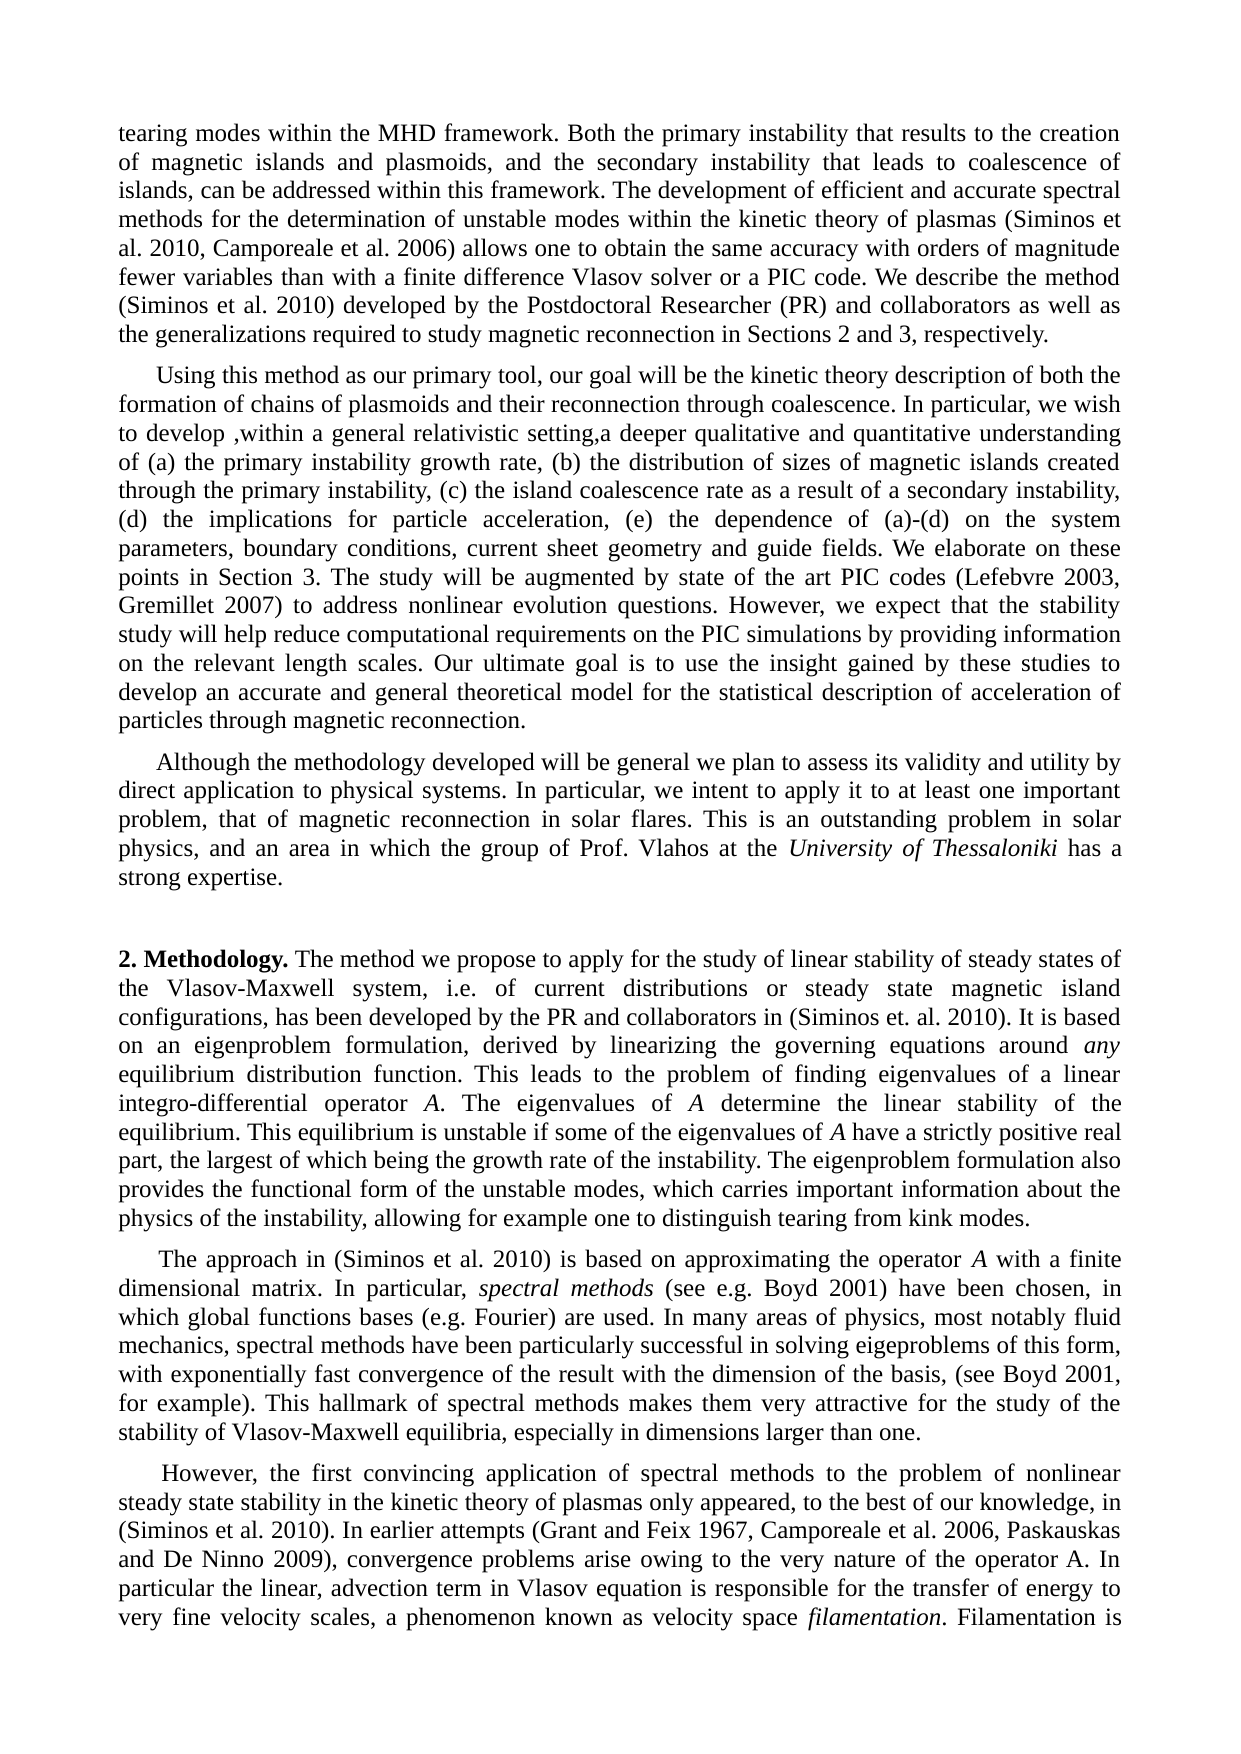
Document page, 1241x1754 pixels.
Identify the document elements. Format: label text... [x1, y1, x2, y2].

text tearing modes within the MHD framework. Both the primary instability that results to the creation of magnetic islands and plasmoids, and the secondary instability that leads to coalescence of islands, can be addressed within this framework. The development of efficient and accurate spectral methods for the determination of unstable modes within the kinetic theory of plasmas (Siminos et al. 2010, Camporeale et al. 2006) allows one to obtain the same accuracy with orders of magnitude fewer variables than with a finite difference Vlasov solver or a PIC code. We describe the method (Siminos et al. 2010) developed by the Postdoctoral Researcher (PR) and collaborators as well as the generalizations required to study magnetic reconnection in Sections 2 and 3, respectively. [118, 118, 1122, 348]
text Using this method as our primary tool, our goal will be the kinetic theory description of both the formation of chains of plasmoids and their reconnection through coalescence. In particular, we wish to develop ,within a general relativistic setting,a deeper qualitative and quantitative understanding of (a) the primary instability growth rate, (b) the distribution of sizes of magnetic islands created through the primary instability, (c) the island coalescence rate as a result of a secondary instability, (d) the implications for particle acceleration, (e) the dependence of (a)-(d) on the system parameters, boundary conditions, current sheet geometry and guide fields. We elaborate on these points in Section 3. The study will be augmented by state of the art PIC codes (Lefebvre 2003, Gremillet 2007) to address nonlinear evolution questions. However, we expect that the stability study will help reduce computational requirements on the PIC simulations by providing information on the relevant length scales. Our ultimate goal is to use the insight gained by these studies to develop an accurate and general theoretical model for the statistical description of acceleration of particles through magnetic reconnection. [118, 361, 1122, 734]
text 2. Methodology. The method we propose to apply for the study of linear stability of steady states of the Vlasov-Maxwell system, i.e. of current distributions or steady state magnetic island configurations, has been developed by the PR and collaborators in (Siminos et. al. 2010). It is based on an eigenproblem formulation, derived by linearizing the governing equations around any equilibrium distribution function. This leads to the problem of finding eigenvalues of a linear integro-differential operator A. The eigenvalues of A determine the linear stability of the equilibrium. This equilibrium is unstable if some of the eigenvalues of A have a strictly positive real part, the largest of which being the growth rate of the instability. The eigenproblem formulation also provides the functional form of the unstable modes, which carries important information about the physics of the instability, allowing for example one to distinguish tearing from kink modes. [118, 944, 1122, 1232]
text However, the first convincing application of spectral methods to the problem of nonlinear steady state stability in the kinetic theory of plasmas only appeared, to the best of our knowledge, in (Siminos et al. 2010). In earlier attempts (Grant and Feix 1967, Camporeale et al. 2006, Paskauskas and De Ninno 2009), convergence problems arise owing to the very nature of the operator A. In particular the linear, advection term in Vlasov equation is responsible for the transfer of energy to very fine velocity scales, a phenomenon known as velocity space filamentation. Filamentation is [118, 1458, 1122, 1631]
text Although the methodology developed will be general we plan to assess its validity and utility by direct application to physical systems. In particular, we intent to apply it to at least one important problem, that of magnetic reconnection in solar flares. This is an outstanding problem in solar physics, and an area in which the group of Prof. Vlahos at the University of Thessaloniki has a strong expertise. [118, 747, 1122, 891]
text The approach in (Siminos et al. 2010) is based on approximating the operator A with a finite dimensional matrix. In particular, spectral methods (see e.g. Boyd 2001) have been chosen, in which global functions bases (e.g. Fourier) are used. In many areas of physics, most notably fluid mechanics, spectral methods have been particularly successful in solving eigeproblems of this form, with exponentially fast convergence of the result with the dimension of the basis, (see Boyd 2001, for example). This hallmark of spectral methods makes them very attractive for the study of the stability of Vlasov-Maxwell equilibria, especially in dimensions larger than one. [118, 1244, 1122, 1446]
